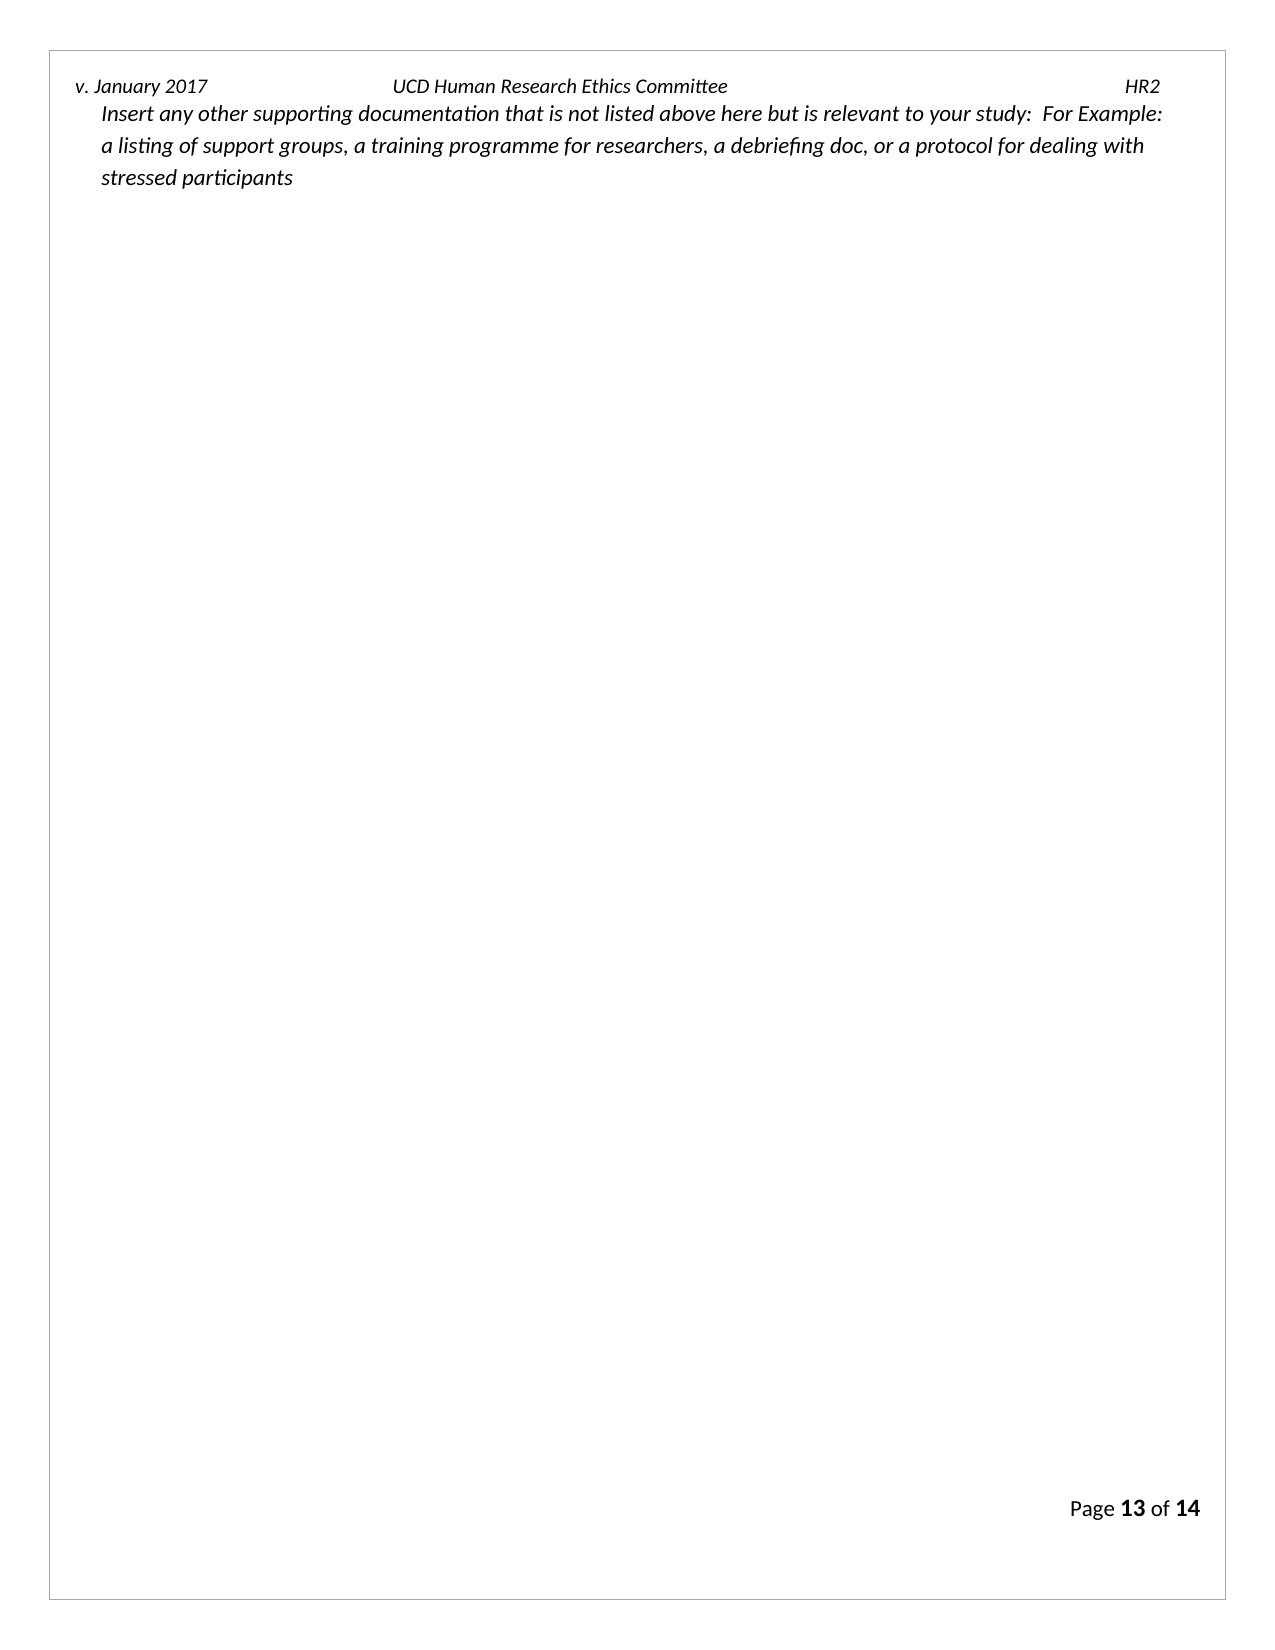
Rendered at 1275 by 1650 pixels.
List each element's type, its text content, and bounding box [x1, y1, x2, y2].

text Insert any other supporting documentation that is not listed above here but is relevant to your study: For Example: a listing of support groups, a training programme for researchers, a debriefing doc, or a protocol for dealing with stressed participants [101, 99, 1174, 192]
